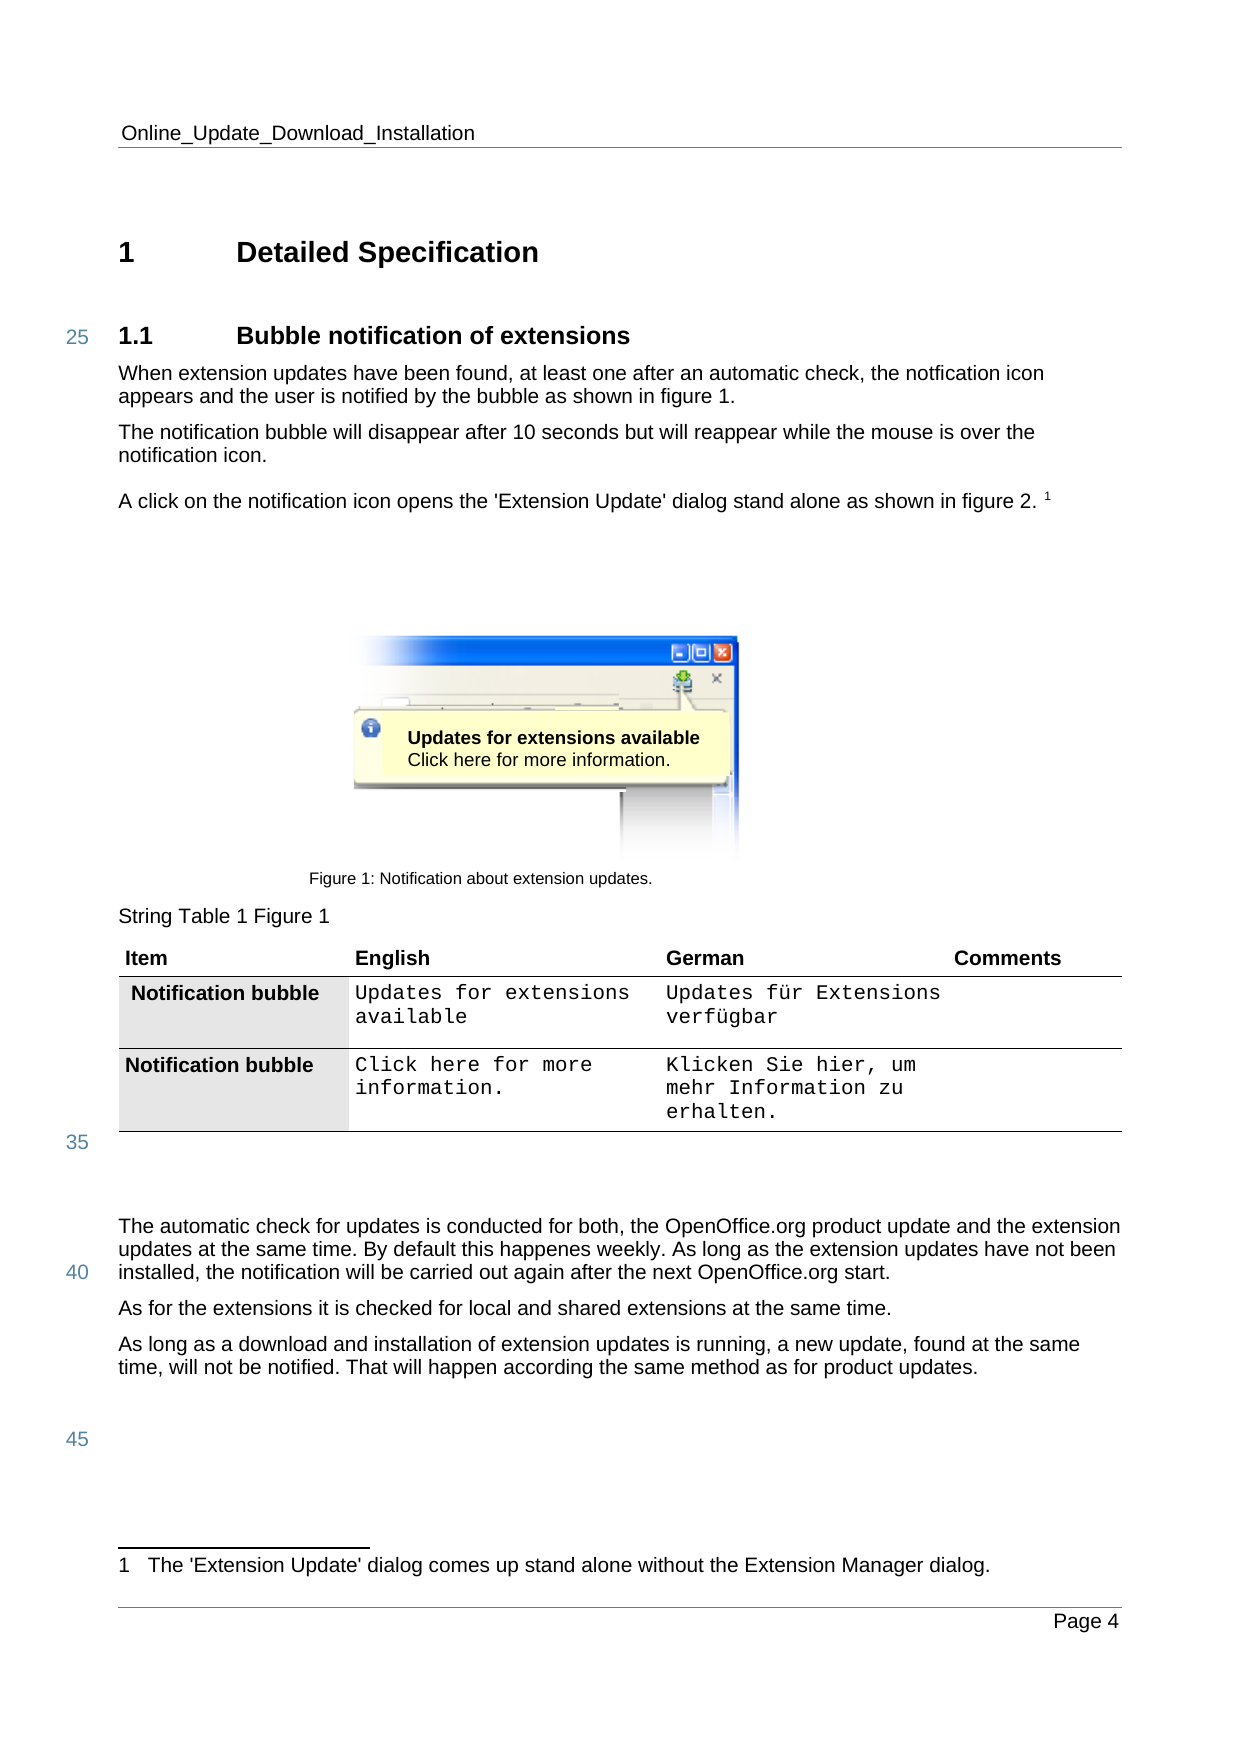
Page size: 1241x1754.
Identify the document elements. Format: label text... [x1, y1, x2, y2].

text String Table 1 Figure 1 [118, 905, 1122, 928]
table_cell Click here for more information. [349, 1049, 660, 1131]
text The notification bubble will disappear after 10 seconds but will reappear while the mouse is over the notification icon. [118, 420, 1122, 490]
text Figure 1: Notification about extension updates. [309, 561, 763, 888]
text As long as a download and installation of extension updates is running, a new update, found at the same time, will not be notified. That will happen according the same method as for product updates. [118, 1332, 1122, 1379]
table_header English [349, 941, 660, 976]
table_cell Updates for extensions available [349, 977, 660, 1048]
subtitle Detailed Specification [118, 236, 1122, 268]
table_header Comments [948, 941, 1122, 976]
text The 'Extension Update' dialog comes up stand alone without the Extension Manager dialog. [118, 1554, 1122, 1577]
text When extension updates have been found, at least one after an automatic check, the notfication icon appears and the user is notified by the bubble as shown in figure 1. [118, 361, 1122, 408]
subtitle Bubble notification of extensions [118, 322, 1122, 349]
table_cell Updates für Extensions verfügbar [660, 977, 948, 1048]
table_cell Klicken Sie hier, um mehr Information zu erhalten. [660, 1049, 948, 1131]
text A click on the notification icon opens the 'Extension Update' dialog stand alone as shown in figure 2. [118, 490, 1122, 513]
table_cell Notification bubble [119, 1049, 349, 1131]
table_cell Notification bubble [119, 977, 349, 1048]
table_header Item [119, 941, 349, 976]
text As for the extensions it is checked for local and shared extensions at the same time. [118, 1297, 1122, 1320]
table_cell [948, 977, 1122, 1048]
table_header German [660, 941, 948, 976]
table_cell [948, 1049, 1122, 1131]
text The automatic check for updates is conducted for both, the OpenOffice.org product update and the extension updates at the same time. By default this happenes weekly. As long as the extension updates have not been installed, the notification will be carried out again after the next OpenOffice.org start. [118, 1214, 1122, 1284]
